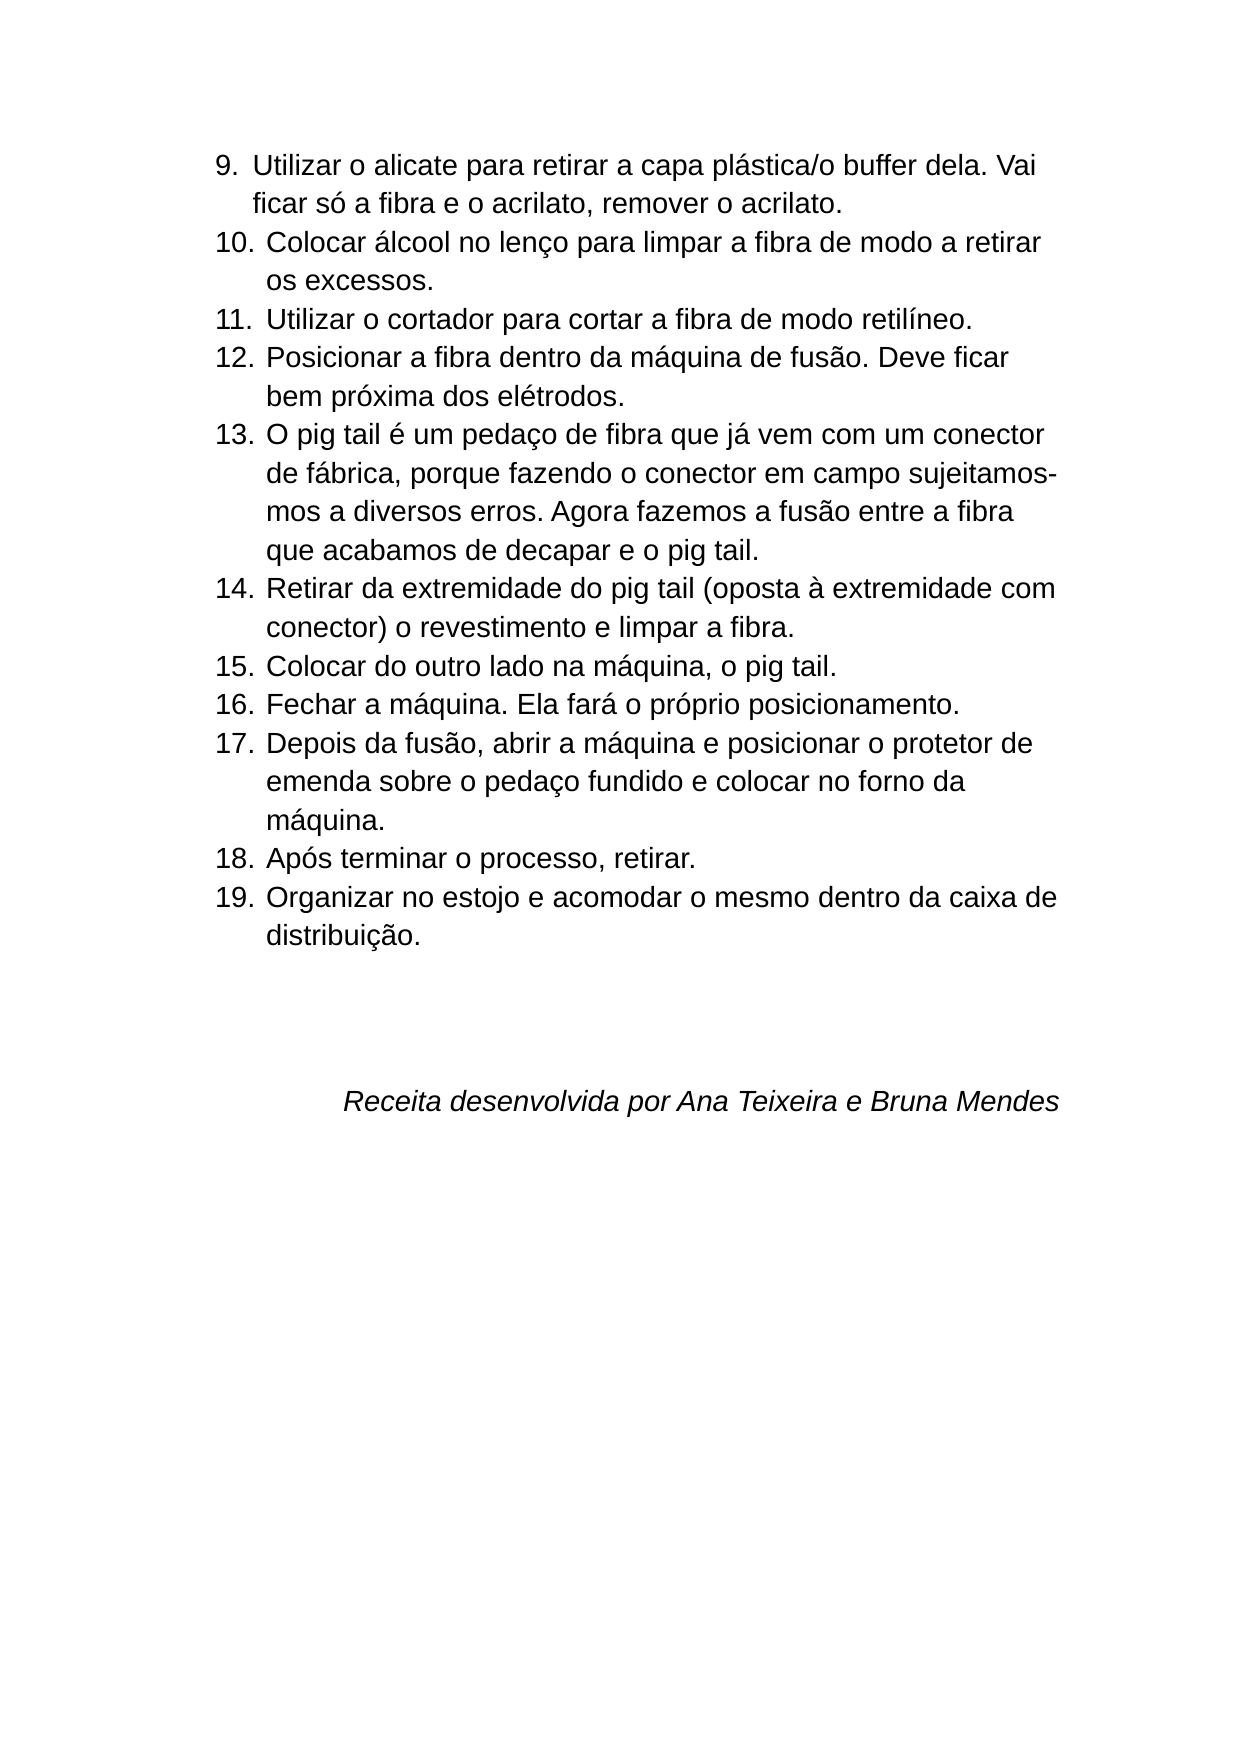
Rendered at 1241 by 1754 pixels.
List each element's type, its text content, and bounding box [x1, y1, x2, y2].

list Organizar no estojo e acomodar o mesmo dentro da caixa de distribuição. [215, 880, 1063, 952]
list Posicionar a fibra dentro da máquina de fusão. Deve ficar bem próxima dos elétrodos. [215, 340, 1063, 412]
list Utilizar o cortador para cortar a fibra de modo retilíneo. [215, 302, 1063, 335]
list Depois da fusão, abrir a máquina e posicionar o protetor de emenda sobre o pedaço fundido e colocar no forno da máquina. [215, 726, 1063, 836]
list Após terminar o processo, retirar. [215, 841, 1063, 875]
list Colocar álcool no lenço para limpar a fibra de modo a retirar os excessos. [215, 225, 1063, 297]
list O pig tail é um pedaço de fibra que já vem com um conector de fábrica, porque fazendo o conector em campo sujeitamos-mos a diversos erros. Agora fazemos a fusão entre a fibra que acabamos de decapar e o pig tail. [215, 417, 1063, 567]
text Receita desenvolvida por Ana Teixeira e Bruna Mendes [177, 1084, 1063, 1118]
list Fechar a máquina. Ela fará o próprio posicionamento. [215, 687, 1063, 721]
list Utilizar o alicate para retirar a capa plástica/o buffer dela. Vai ficar só a fibra e o acrilato, remover o acrilato. [215, 148, 1063, 220]
list Retirar da extremidade do pig tail (oposta à extremidade com conector) o revestimento e limpar a fibra. [215, 572, 1063, 644]
list Colocar do outro lado na máquina, o pig tail. [215, 649, 1063, 682]
